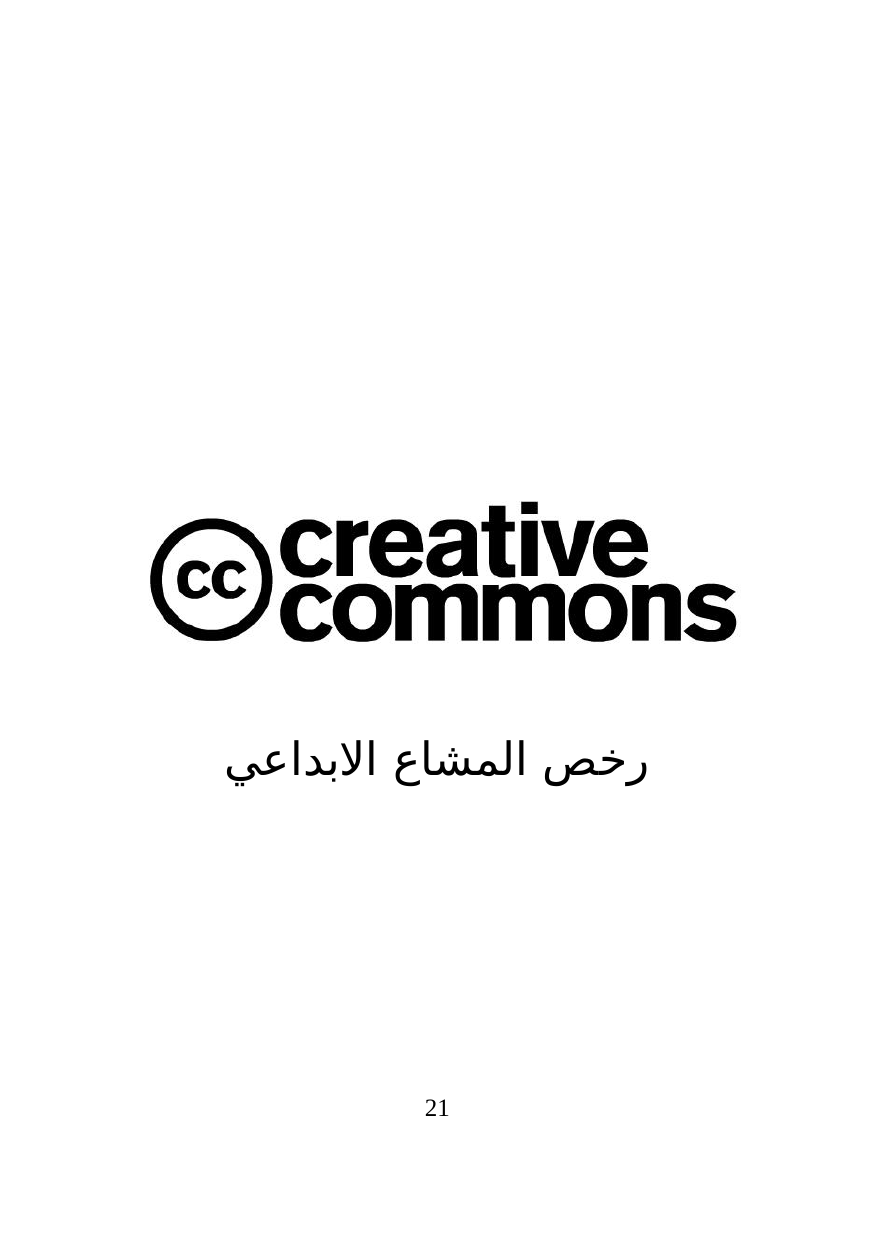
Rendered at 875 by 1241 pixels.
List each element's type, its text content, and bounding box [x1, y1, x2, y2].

text رخص المشاع الابداعي‬ [118, 733, 756, 786]
picture [118, 463, 756, 705]
